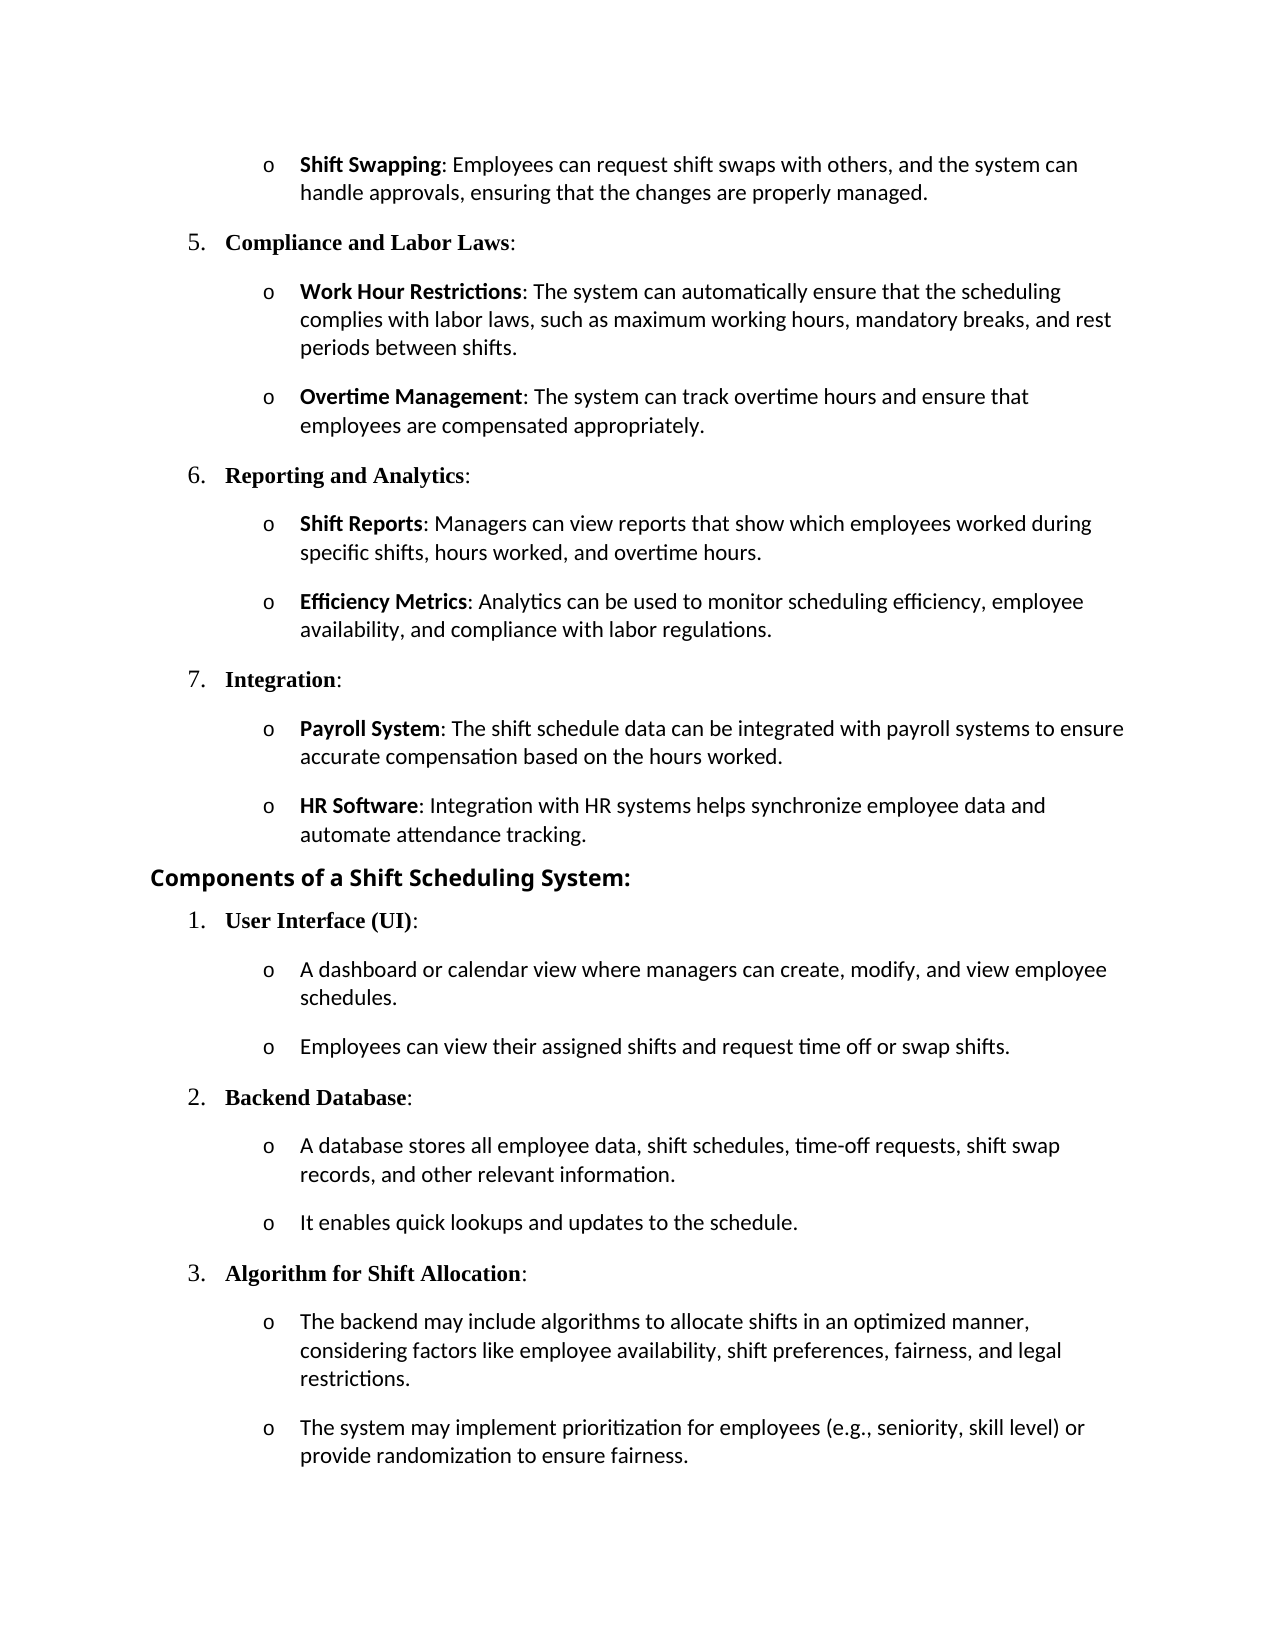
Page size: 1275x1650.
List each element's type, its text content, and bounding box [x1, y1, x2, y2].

list Shift Swapping: Employees can request shift swaps with others, and the system can handle approvals, ensuring that the changes are properly managed. [262, 150, 1125, 207]
list Reporting and Analytics: [187, 460, 1125, 488]
list User Interface (UI): [187, 905, 1125, 934]
list Integration: [187, 664, 1125, 693]
list Efficiency Metrics: Analytics can be used to monitor scheduling efficiency, employee availability, and compliance with labor regulations. [262, 587, 1125, 643]
list Payroll System: The shift schedule data can be integrated with payroll systems to ensure accurate compensation based on the hours worked. [262, 714, 1125, 770]
list Backend Database: [187, 1082, 1125, 1110]
list HR Software: Integration with HR systems helps synchronize employee data and automate attendance tracking. [262, 791, 1125, 848]
list The system may implement prioritization for employees (e.g., seniority, skill level) or provide randomization to ensure fairness. [262, 1413, 1125, 1469]
list Overtime Management: The system can track overtime hours and ensure that employees are compensated appropriately. [262, 382, 1125, 439]
list Algorithm for Shift Allocation: [187, 1258, 1125, 1287]
list A dashboard or calendar view where managers can create, modify, and view employee schedules. [262, 955, 1125, 1011]
list Compliance and Labor Laws: [187, 227, 1125, 256]
list Work Hour Restrictions: The system can automatically ensure that the scheduling complies with labor laws, such as maximum working hours, mandatory breaks, and rest periods between shifts. [262, 277, 1125, 362]
list Shift Reports: Managers can view reports that show which employees worked during specific shifts, hours worked, and overtime hours. [262, 509, 1125, 566]
list The backend may include algorithms to allocate shifts in an optimized manner, considering factors like employee availability, shift preferences, fairness, and legal restrictions. [262, 1307, 1125, 1392]
list Employees can view their assigned shifts and request time off or swap shifts. [262, 1032, 1125, 1061]
list A database stores all employee data, shift schedules, time-off requests, shift swap records, and other relevant information. [262, 1131, 1125, 1188]
subtitle Components of a Shift Scheduling System: [150, 862, 1125, 893]
list It enables quick lookups and updates to the schedule. [262, 1208, 1125, 1237]
